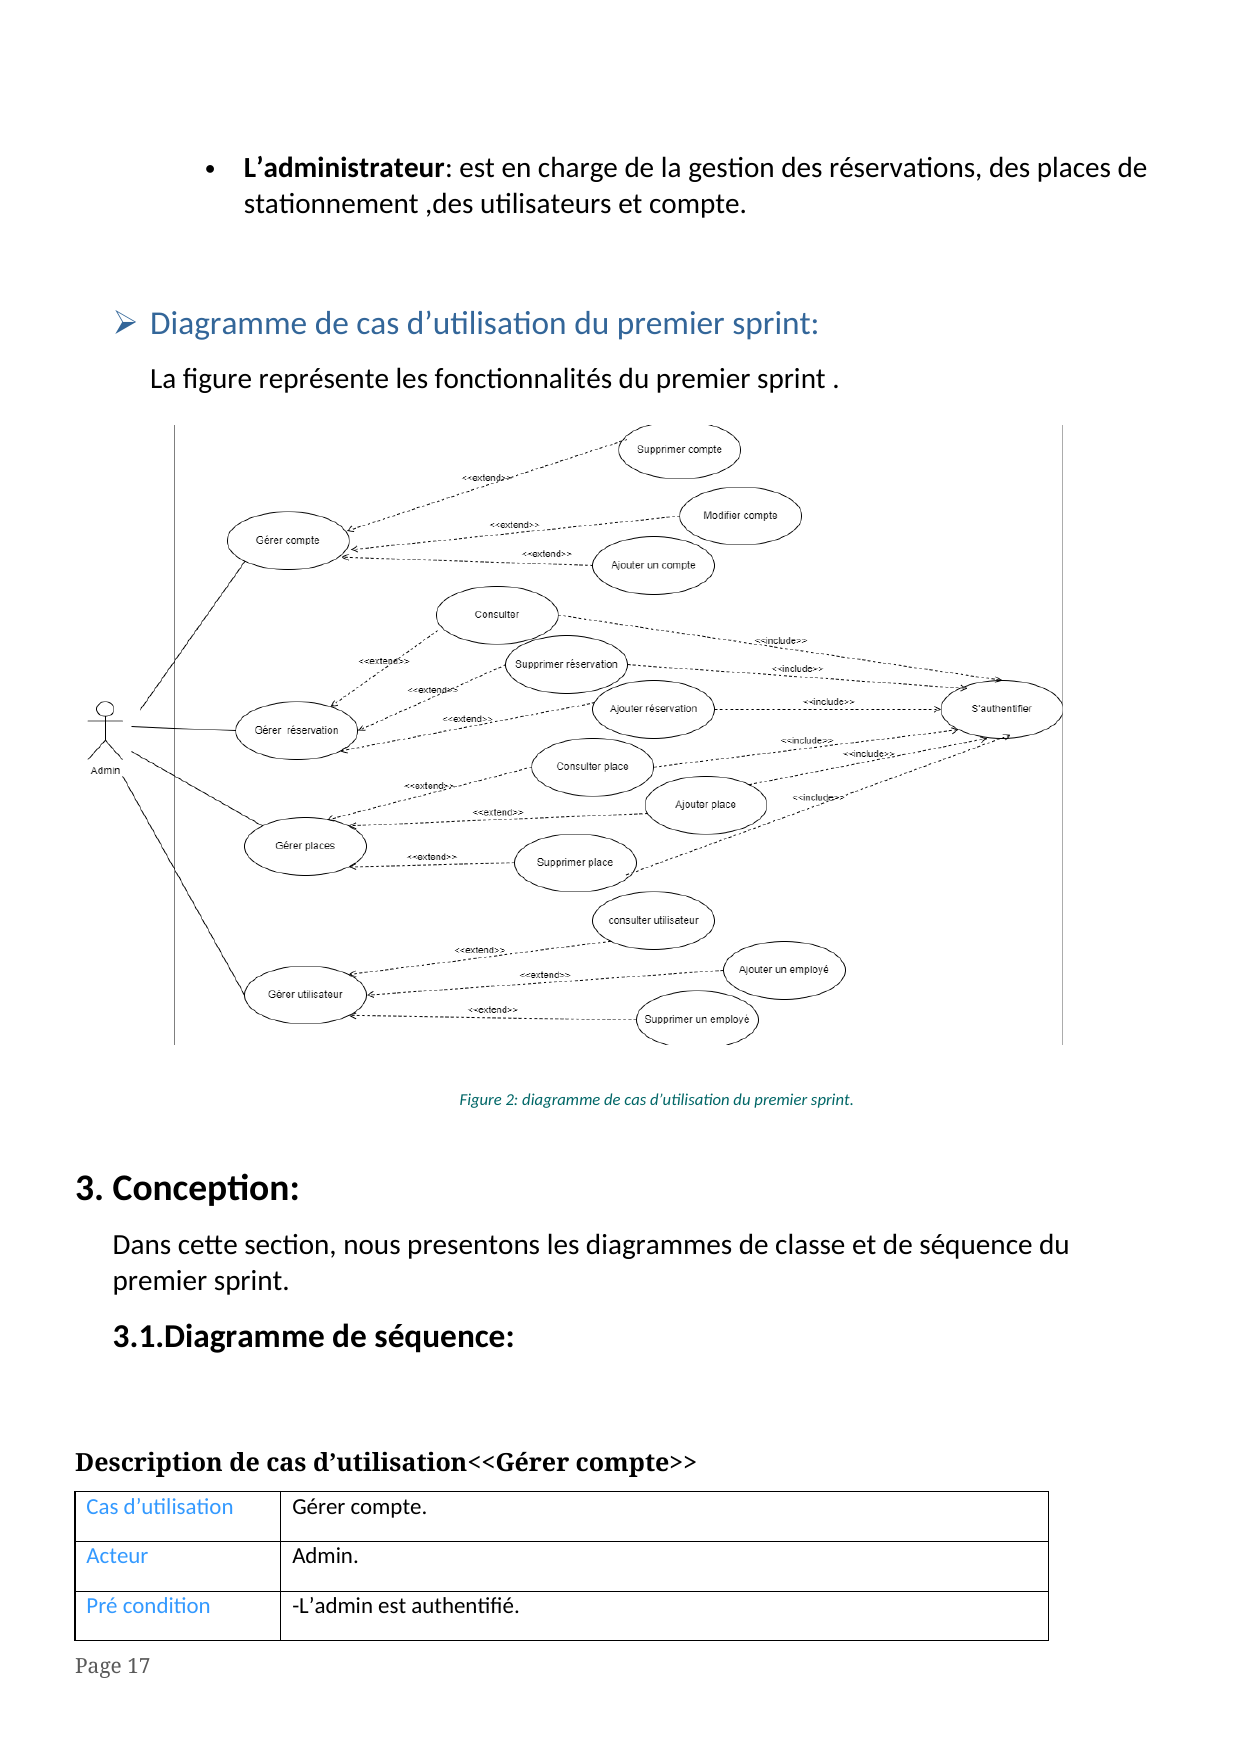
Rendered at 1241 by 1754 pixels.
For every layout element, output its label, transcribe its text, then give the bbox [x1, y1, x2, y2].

table_cell Acteur [76, 1542, 280, 1591]
list Figure 2: diagramme de cas d’utilisation du premier sprint. [150, 1089, 1165, 1109]
text Description de cas d’utilisation<<Gérer compte>> [75, 1444, 1165, 1478]
list Conception: [75, 1163, 1165, 1209]
table_cell Admin. [281, 1542, 1048, 1591]
list Diagramme de cas d’utilisation du premier sprint: [112, 302, 1165, 343]
list La figure représente les fonctionnalités du premier sprint . [150, 360, 1165, 395]
list L’administrateur: est en charge de la gestion des réservations, des places de stationnement ,des utilisateurs et compte. [206, 149, 1165, 220]
table_header Cas d’utilisation [76, 1492, 280, 1541]
table_cell -L’admin est authentifié. [281, 1592, 1048, 1640]
table_cell Pré condition [76, 1592, 280, 1640]
list Dans cette section, nous presentons les diagrammes de classe et de séquence du premier sprint. [112, 1226, 1165, 1298]
list 3.1.Diagramme de séquence: [112, 1315, 1165, 1356]
table_header Gérer compte. [281, 1492, 1048, 1541]
